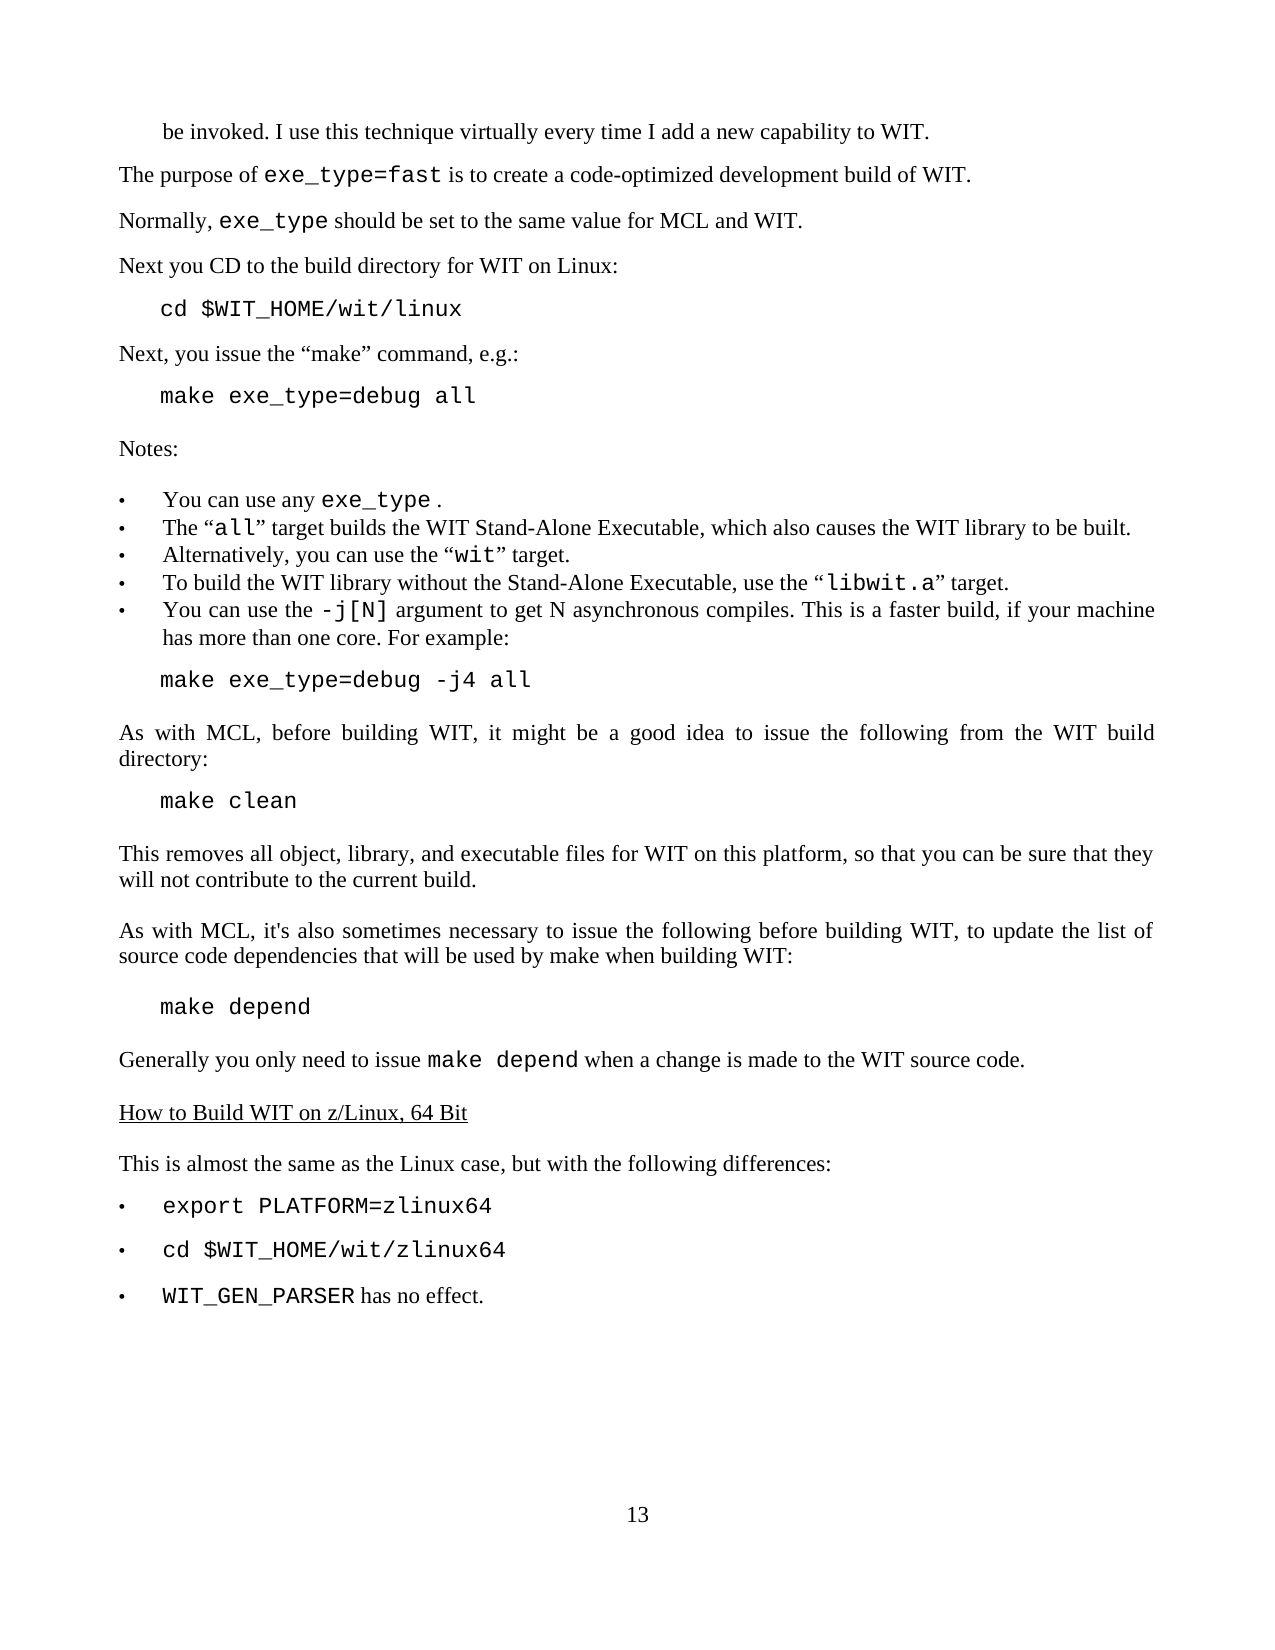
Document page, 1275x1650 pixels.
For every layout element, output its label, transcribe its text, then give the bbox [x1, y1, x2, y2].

list You can use any exe_type . [118, 487, 1156, 515]
text This removes all object, library, and executable files for WIT on this platform, so that you can be sure that they will not contribute to the current build. [118, 841, 1156, 892]
list WIT_GEN_PARSER has no effect. [118, 1283, 1156, 1310]
text Next you CD to the build directory for WIT on Linux: [118, 253, 1156, 279]
text As with MCL, it's also sometimes necessary to issue the following before building WIT, to update the list of source code dependencies that will be used by make when building WIT: [118, 917, 1156, 968]
text cd $WIT_HOME/wit/linux [118, 297, 1156, 323]
text make clean [118, 789, 1156, 815]
text Generally you only need to issue make depend when a change is made to the WIT source code. [118, 1047, 1156, 1074]
text This is almost the same as the Linux case, but with the following differences: [118, 1151, 1156, 1176]
text make depend [118, 995, 1156, 1021]
text The purpose of exe_type=fast is to create a code-optimized development build of WIT. [118, 162, 1156, 189]
text make exe_type=debug -j4 all [118, 668, 1156, 694]
text As with MCL, before building WIT, it might be a good idea to issue the following from the WIT build directory: [118, 720, 1156, 771]
list To build the WIT library without the Stand-Alone Executable, use the “libwit.a” target. [118, 570, 1156, 597]
text Normally, exe_type should be set to the same value for MCL and WIT. [118, 208, 1156, 235]
text Notes: [118, 436, 1156, 462]
list You can use the -j[N] argument to get N asynchronous compiles. This is a faster build, if your machine has more than one core. For example: [118, 597, 1156, 650]
list export PLATFORM=zlinux64 [118, 1194, 1156, 1220]
list The “all” target builds the WIT Stand-Alone Executable, which also causes the WIT library to be built. [118, 515, 1156, 542]
text make exe_type=debug all [118, 384, 1156, 411]
text How to Build WIT on z/Linux, 64 Bit [118, 1099, 1156, 1125]
list Alternatively, you can use the “wit” target. [118, 542, 1156, 570]
text Next, you issue the “make” command, e.g.: [118, 341, 1156, 366]
list cd $WIT_HOME/wit/zlinux64 [118, 1238, 1156, 1265]
list be invoked. I use this technique virtually every time I add a new capability to WIT. [118, 118, 1156, 144]
